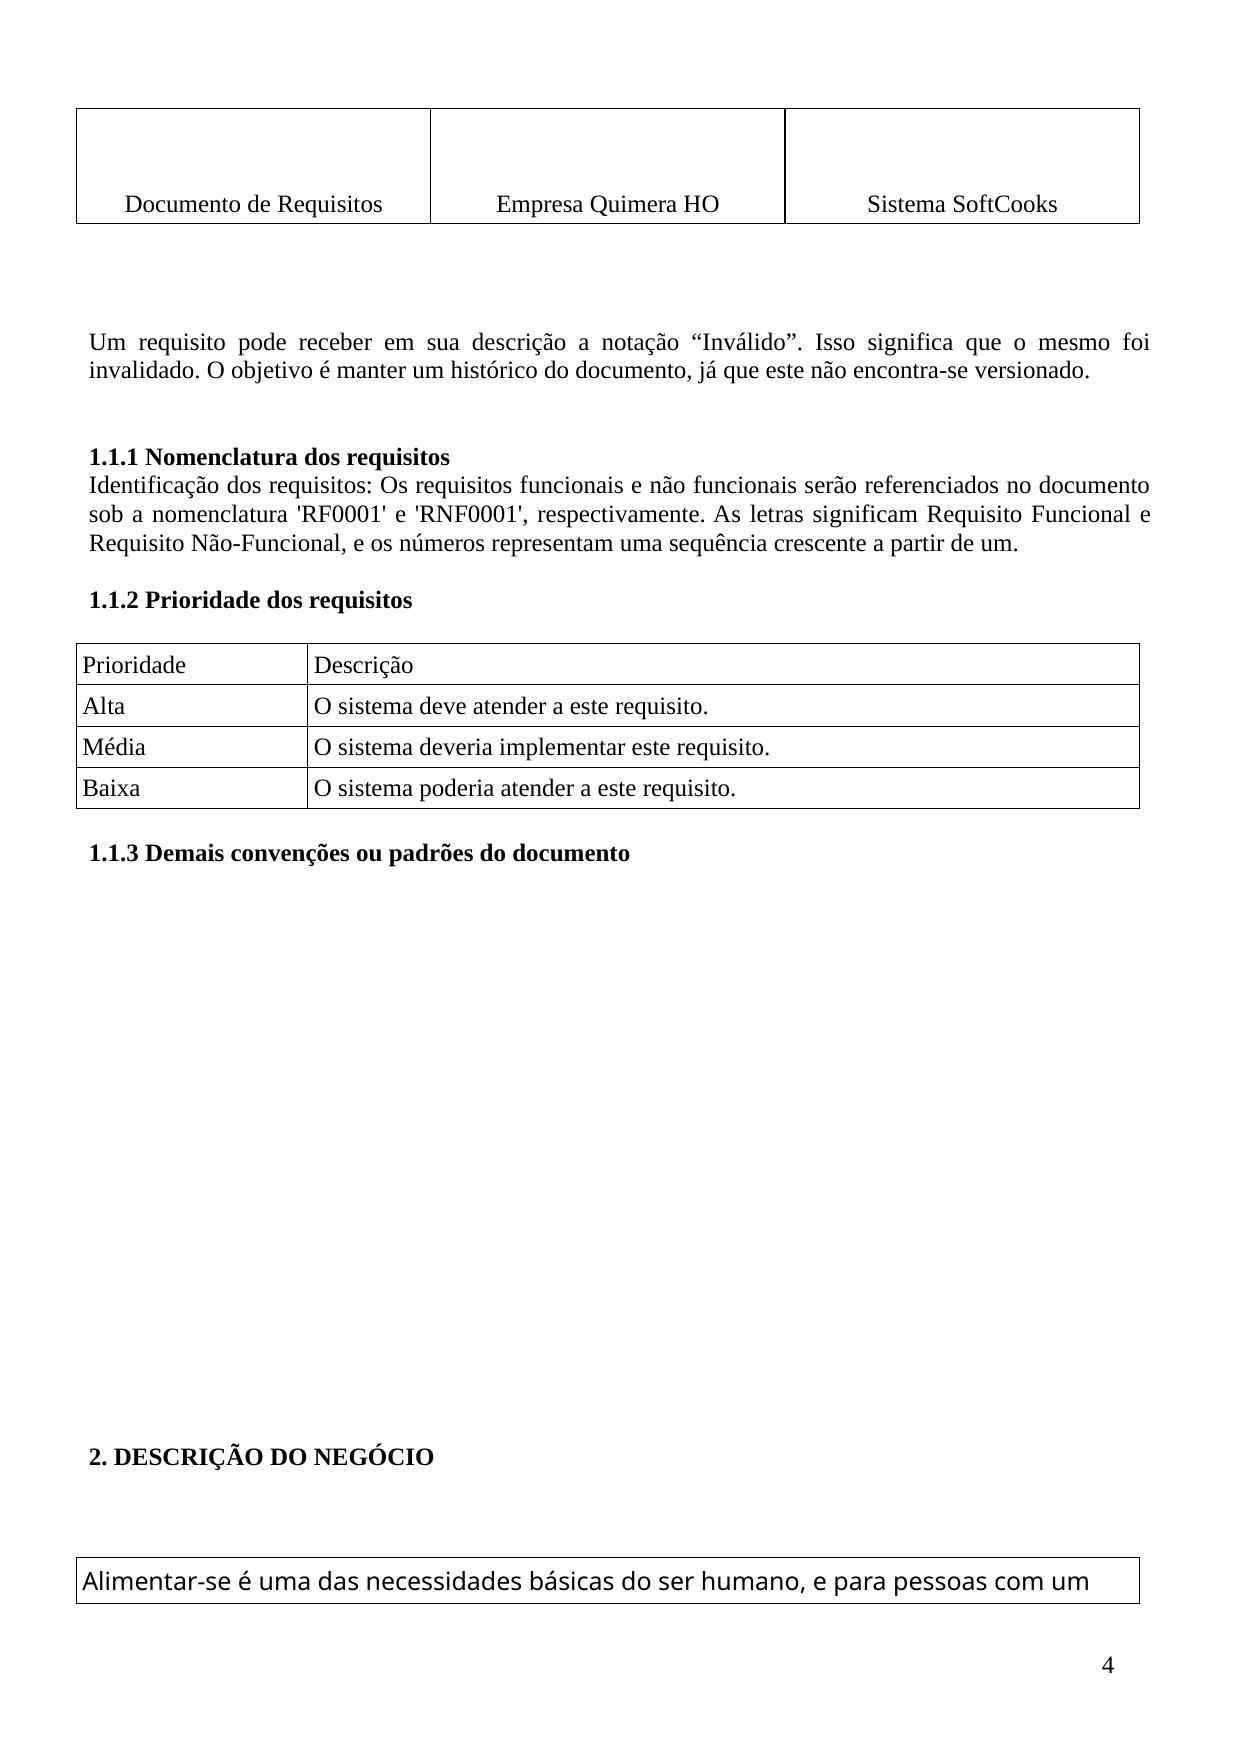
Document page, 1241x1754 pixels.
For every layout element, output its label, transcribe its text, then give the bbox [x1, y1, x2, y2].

table_cell Média [77, 727, 307, 767]
table_cell O sistema poderia atender a este requisito. [308, 768, 1139, 808]
table_cell Alta [77, 685, 307, 726]
table_cell O sistema deve atender a este requisito. [308, 685, 1139, 726]
text 1.1.1 Nomenclatura dos requisitos [89, 442, 1152, 471]
table_cell O sistema deveria implementar este requisito. [308, 727, 1139, 767]
text Um requisito pode receber em sua descrição a notação “Inválido”. Isso significa que o mesmo foi invalidado. O objetivo é manter um histórico do documento, já que este não encontra-se versionado. [89, 327, 1152, 384]
table_header Prioridade [77, 644, 307, 684]
text 1.1.2 Prioridade dos requisitos [89, 586, 1152, 614]
text Identificação dos requisitos: Os requisitos funcionais e não funcionais serão referenciados no documento sob a nomenclatura 'RF0001' e 'RNF0001', respectivamente. As letras significam Requisito Funcional e Requisito Não-Funcional, e os números representam uma sequência crescente a partir de um. [89, 471, 1152, 557]
table_cell Baixa [77, 768, 307, 808]
text 2. DESCRIÇÃO DO NEGÓCIO [89, 1442, 1152, 1470]
table_header Descrição [308, 644, 1139, 684]
table_header Alimentar-se é uma das necessidades básicas do ser humano, e para pessoas com um [77, 1558, 1139, 1603]
text 1.1.3 Demais convenções ou padrões do documento [89, 838, 1152, 867]
